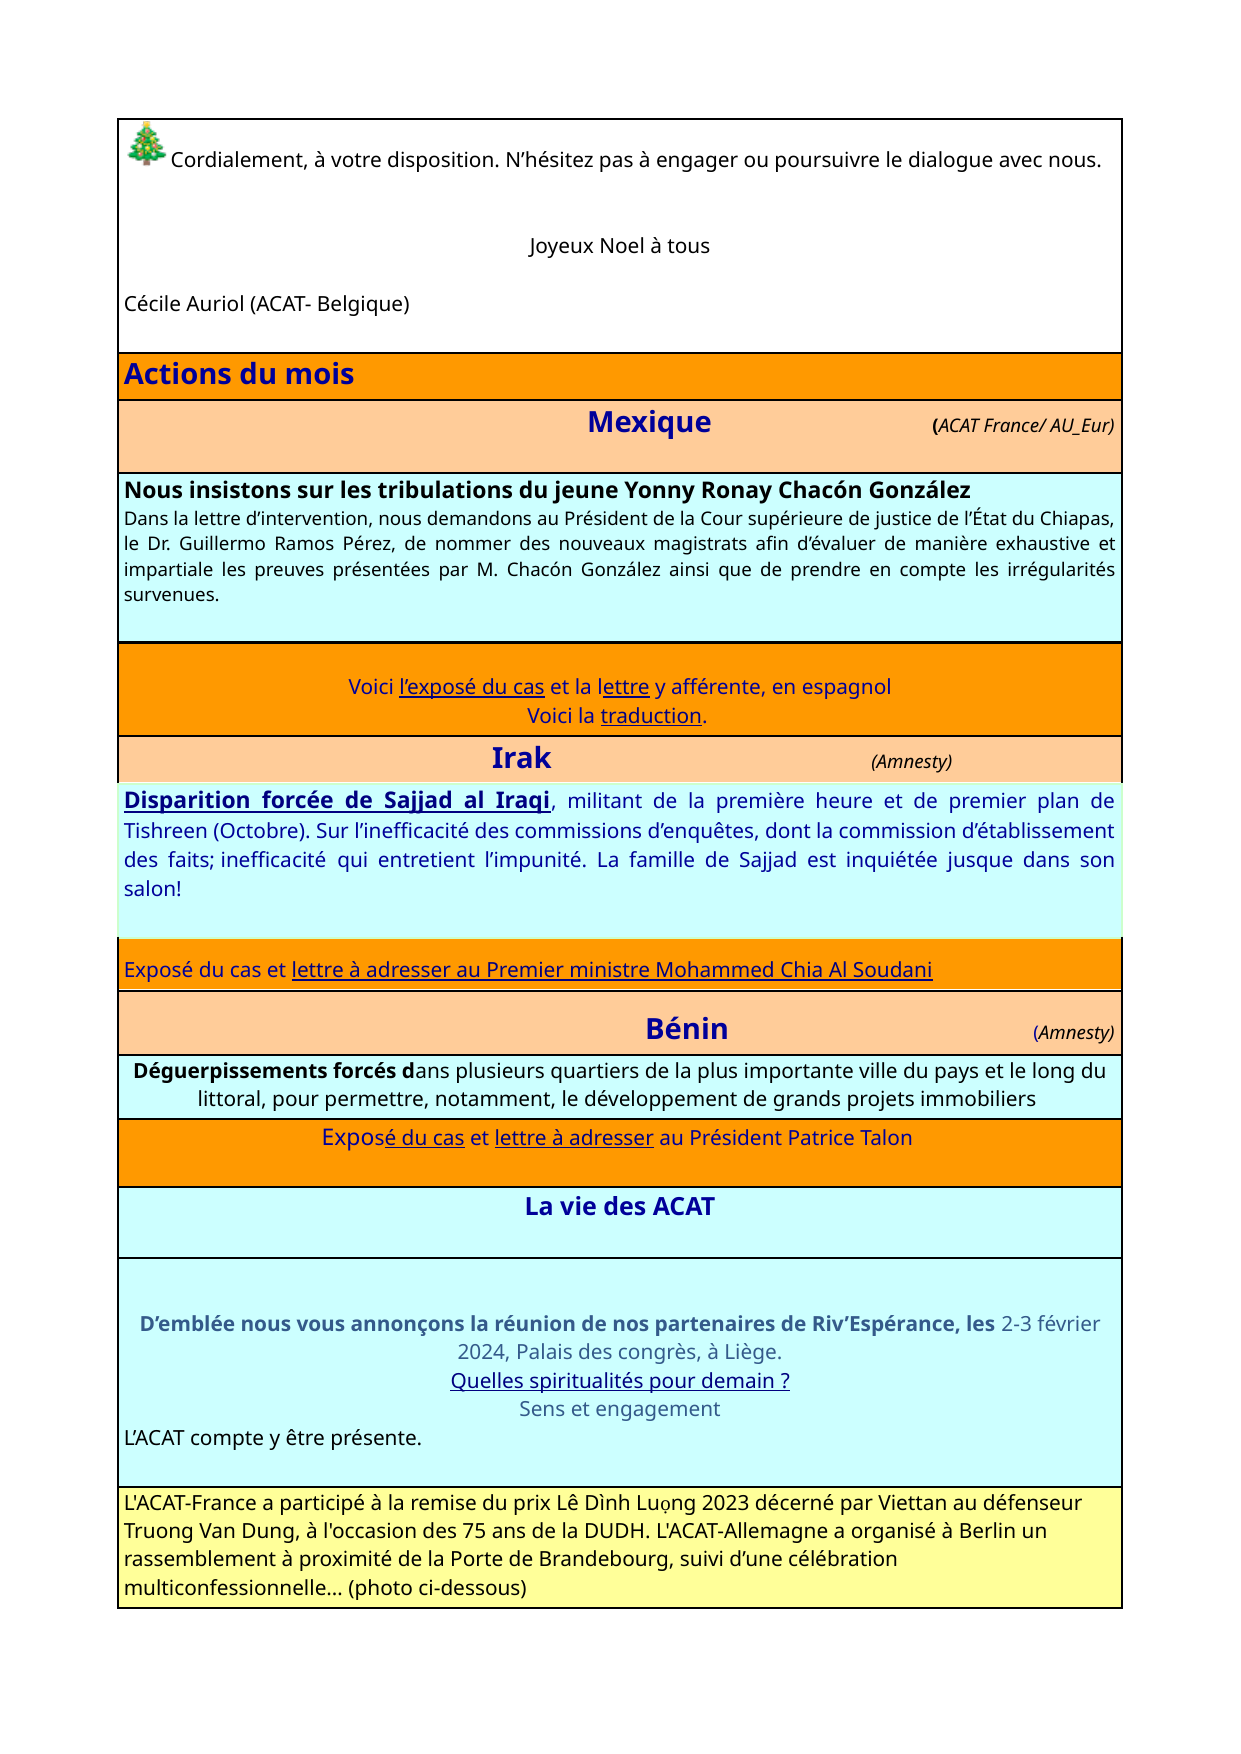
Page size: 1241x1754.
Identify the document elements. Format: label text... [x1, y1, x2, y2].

table_cell Disparition forcée de Sajjad al Iraqi, militant de la première heure et de premier plan de Tishreen (Octobre). Sur l’inefficacité des commissions d’enquêtes, dont la commission d’établissement des faits; inefficacité qui entretient l’impunité. La famille de Sajjad est inquiétée jusque dans son salon! [119, 785, 1121, 937]
table_cell La vie des ACAT [119, 1188, 1121, 1257]
table_cell Actions du mois [119, 354, 1121, 399]
table_cell D’emblée nous vous annonçons la réunion de nos partenaires de Riv’Espérance, les 2-3 février 2024, Palais des congrès, à Liège. Quelles spiritualités pour demain ? Sens et engagement L’ACAT compte y être présente. [119, 1259, 1121, 1486]
table_cell Mexique (ACAT France/ AU_Eur) [119, 401, 1121, 472]
table_cell Voici l’exposé du cas et la lettre y afférente, en espagnol Voici la traduction. [119, 644, 1121, 735]
table_cell L'ACAT-France a participé à la remise du prix Lê Dình Luọng 2023 décerné par Viettan au défenseur Truong Van Dung, à l'occasion des 75 ans de la DUDH. L'ACAT-Allemagne a organisé à Berlin un rassemblement à proximité de la Porte de Brandebourg, suivi d’une célébration multiconfessionnelle… (photo ci-dessous) [119, 1488, 1121, 1607]
table_cell Exposé du cas et lettre à adresser au Premier ministre Mohammed Chia Al Soudani [119, 939, 1121, 989]
picture [123, 120, 171, 167]
table_cell Déguerpissements forcés dans plusieurs quartiers de la plus importante ville du pays et le long du littoral, pour permettre, notamment, le développement de grands projets immobiliers [119, 1056, 1121, 1118]
table_cell Cordialement, à votre disposition. N’hésitez pas à engager ou poursuivre le dialogue avec nous. Joyeux Noel à tous Cécile Auriol (ACAT- Belgique) [119, 120, 1121, 352]
table_cell Bénin (Amnesty) [119, 992, 1121, 1054]
table_cell Nous insistons sur les tribulations du jeune Yonny Ronay Chacón González Dans la lettre d’intervention, nous demandons au Président de la Cour supérieure de justice de l’État du Chiapas, le Dr. Guillermo Ramos Pérez, de nommer des nouveaux magistrats afin d’évaluer de manière exhaustive et impartiale les preuves présentées par M. Chacón González ainsi que de prendre en compte les irrégularités survenues. [119, 474, 1121, 641]
table_cell Irak (Amnesty) [119, 737, 1121, 782]
table_cell Exposé du cas et lettre à adresser au Président Patrice Talon [119, 1120, 1121, 1186]
